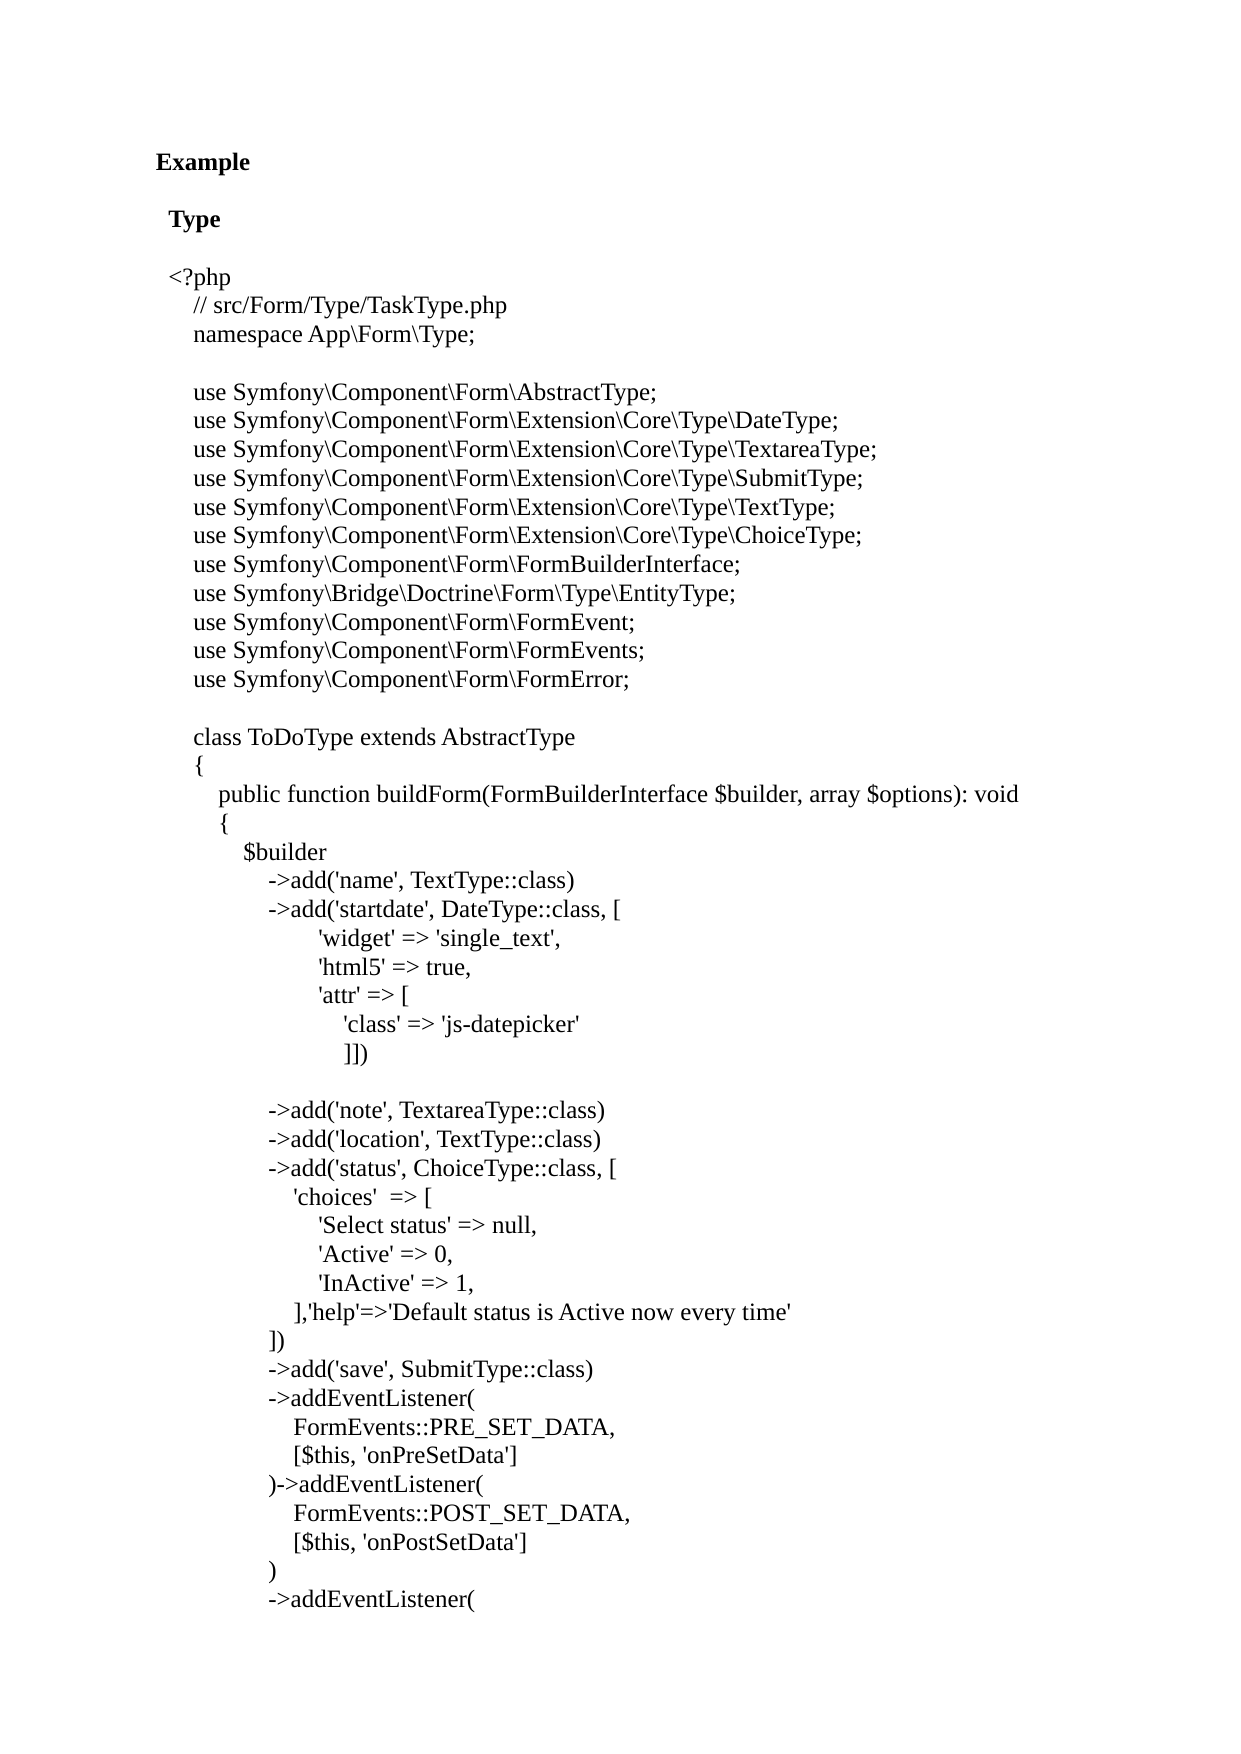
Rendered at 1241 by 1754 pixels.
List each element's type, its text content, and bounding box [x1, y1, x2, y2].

text [$this, 'onPostSetData'] [118, 1527, 1122, 1556]
text use Symfony\Component\Form\Extension\Core\Type\SubmitType; [118, 463, 1122, 492]
text use Symfony\Component\Form\FormBuilderInterface; [118, 549, 1122, 578]
text use Symfony\Component\Form\FormEvents; [118, 636, 1122, 664]
text ],'help'=>'Default status is Active now every time' [118, 1297, 1122, 1326]
text use Symfony\Bridge\Doctrine\Form\Type\EntityType; [118, 578, 1122, 607]
text use Symfony\Component\Form\Extension\Core\Type\TextType; [118, 492, 1122, 521]
text FormEvents::POST_SET_DATA, [118, 1498, 1122, 1527]
text use Symfony\Component\Form\Extension\Core\Type\TextareaType; [118, 434, 1122, 463]
text Example [118, 147, 1122, 176]
text 'choices' => [ [118, 1182, 1122, 1211]
text ->add('save', SubmitType::class) [118, 1354, 1122, 1383]
text <?php [118, 262, 1122, 291]
text FormEvents::PRE_SET_DATA, [118, 1412, 1122, 1441]
text [$this, 'onPreSetData'] [118, 1441, 1122, 1469]
text use Symfony\Component\Form\AbstractType; [118, 377, 1122, 406]
text 'html5' => true, [118, 952, 1122, 981]
text 'widget' => 'single_text', [118, 923, 1122, 952]
text public function buildForm(FormBuilderInterface $builder, array $options): void [118, 779, 1122, 808]
text ->add('location', TextType::class) [118, 1124, 1122, 1153]
text use Symfony\Component\Form\FormError; [118, 664, 1122, 693]
text 'InActive' => 1, [118, 1268, 1122, 1297]
text ->add('note', TextareaType::class) [118, 1096, 1122, 1124]
text ->add('startdate', DateType::class, [ [118, 894, 1122, 923]
text { [118, 751, 1122, 779]
text // src/Form/Type/TaskType.php [118, 291, 1122, 319]
text use Symfony\Component\Form\FormEvent; [118, 607, 1122, 636]
text use Symfony\Component\Form\Extension\Core\Type\DateType; [118, 406, 1122, 434]
text 'Active' => 0, [118, 1239, 1122, 1268]
text ->add('status', ChoiceType::class, [ [118, 1153, 1122, 1182]
text use Symfony\Component\Form\Extension\Core\Type\ChoiceType; [118, 521, 1122, 549]
text ->add('name', TextType::class) [118, 866, 1122, 894]
text ) [118, 1556, 1122, 1584]
text 'Select status' => null, [118, 1211, 1122, 1239]
text )->addEventListener( [118, 1469, 1122, 1498]
text ]]) [118, 1038, 1122, 1067]
text class ToDoType extends AbstractType [118, 722, 1122, 751]
text 'attr' => [ [118, 981, 1122, 1009]
text ->addEventListener( [118, 1383, 1122, 1412]
text Type [118, 204, 1122, 233]
text namespace App\Form\Type; [118, 319, 1122, 348]
text 'class' => 'js-datepicker' [118, 1009, 1122, 1038]
text { [118, 808, 1122, 837]
text ->addEventListener( [118, 1584, 1122, 1613]
text $builder [118, 837, 1122, 866]
text ]) [118, 1326, 1122, 1354]
